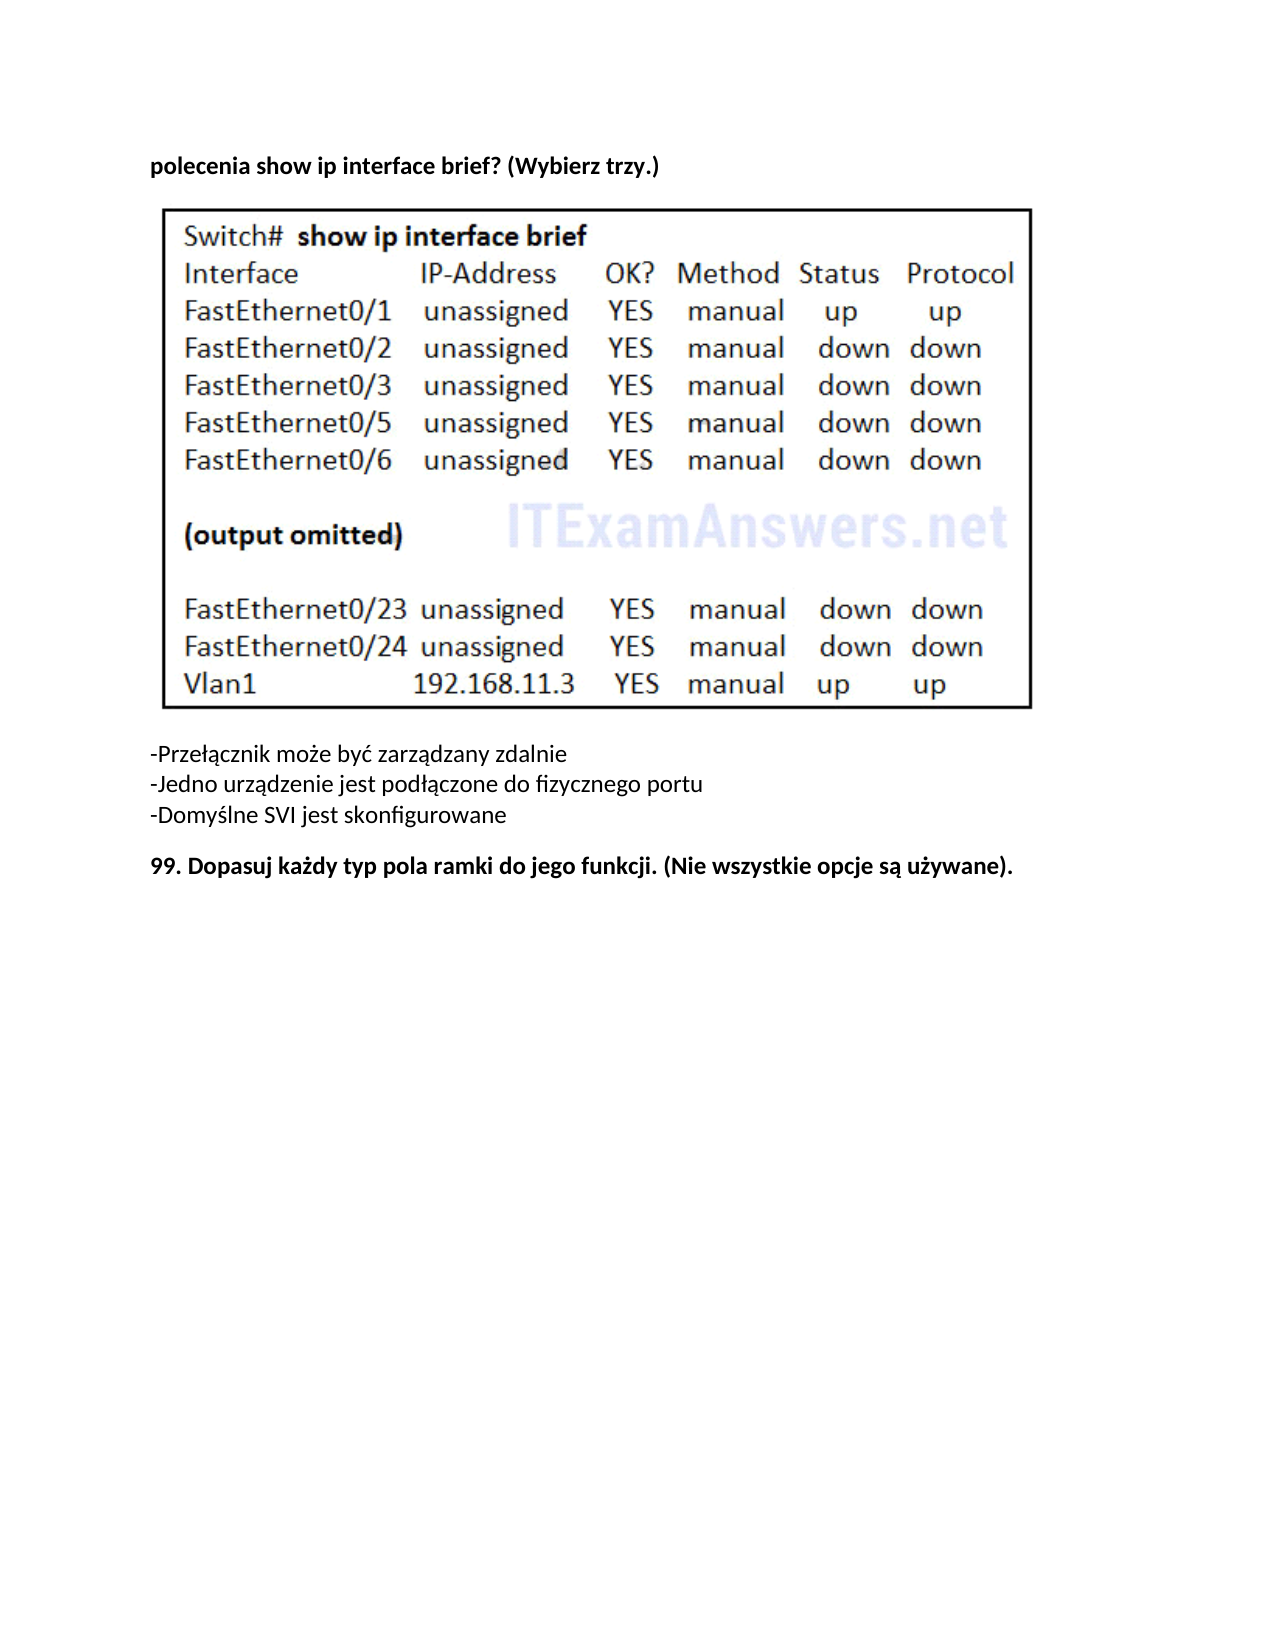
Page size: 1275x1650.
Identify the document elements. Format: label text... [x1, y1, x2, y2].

text 99. Dopasuj każdy typ pola ramki do jego funkcji. (Nie wszystkie opcje są używane). [150, 850, 1125, 881]
text -Przełącznik może być zarządzany zdalnie -Jedno urządzenie jest podłączone do fizycznego portu -Domyślne SVI jest skonfigurowane [150, 738, 1125, 829]
text polecenia show ip interface brief? (Wybierz trzy.) [150, 150, 1125, 181]
